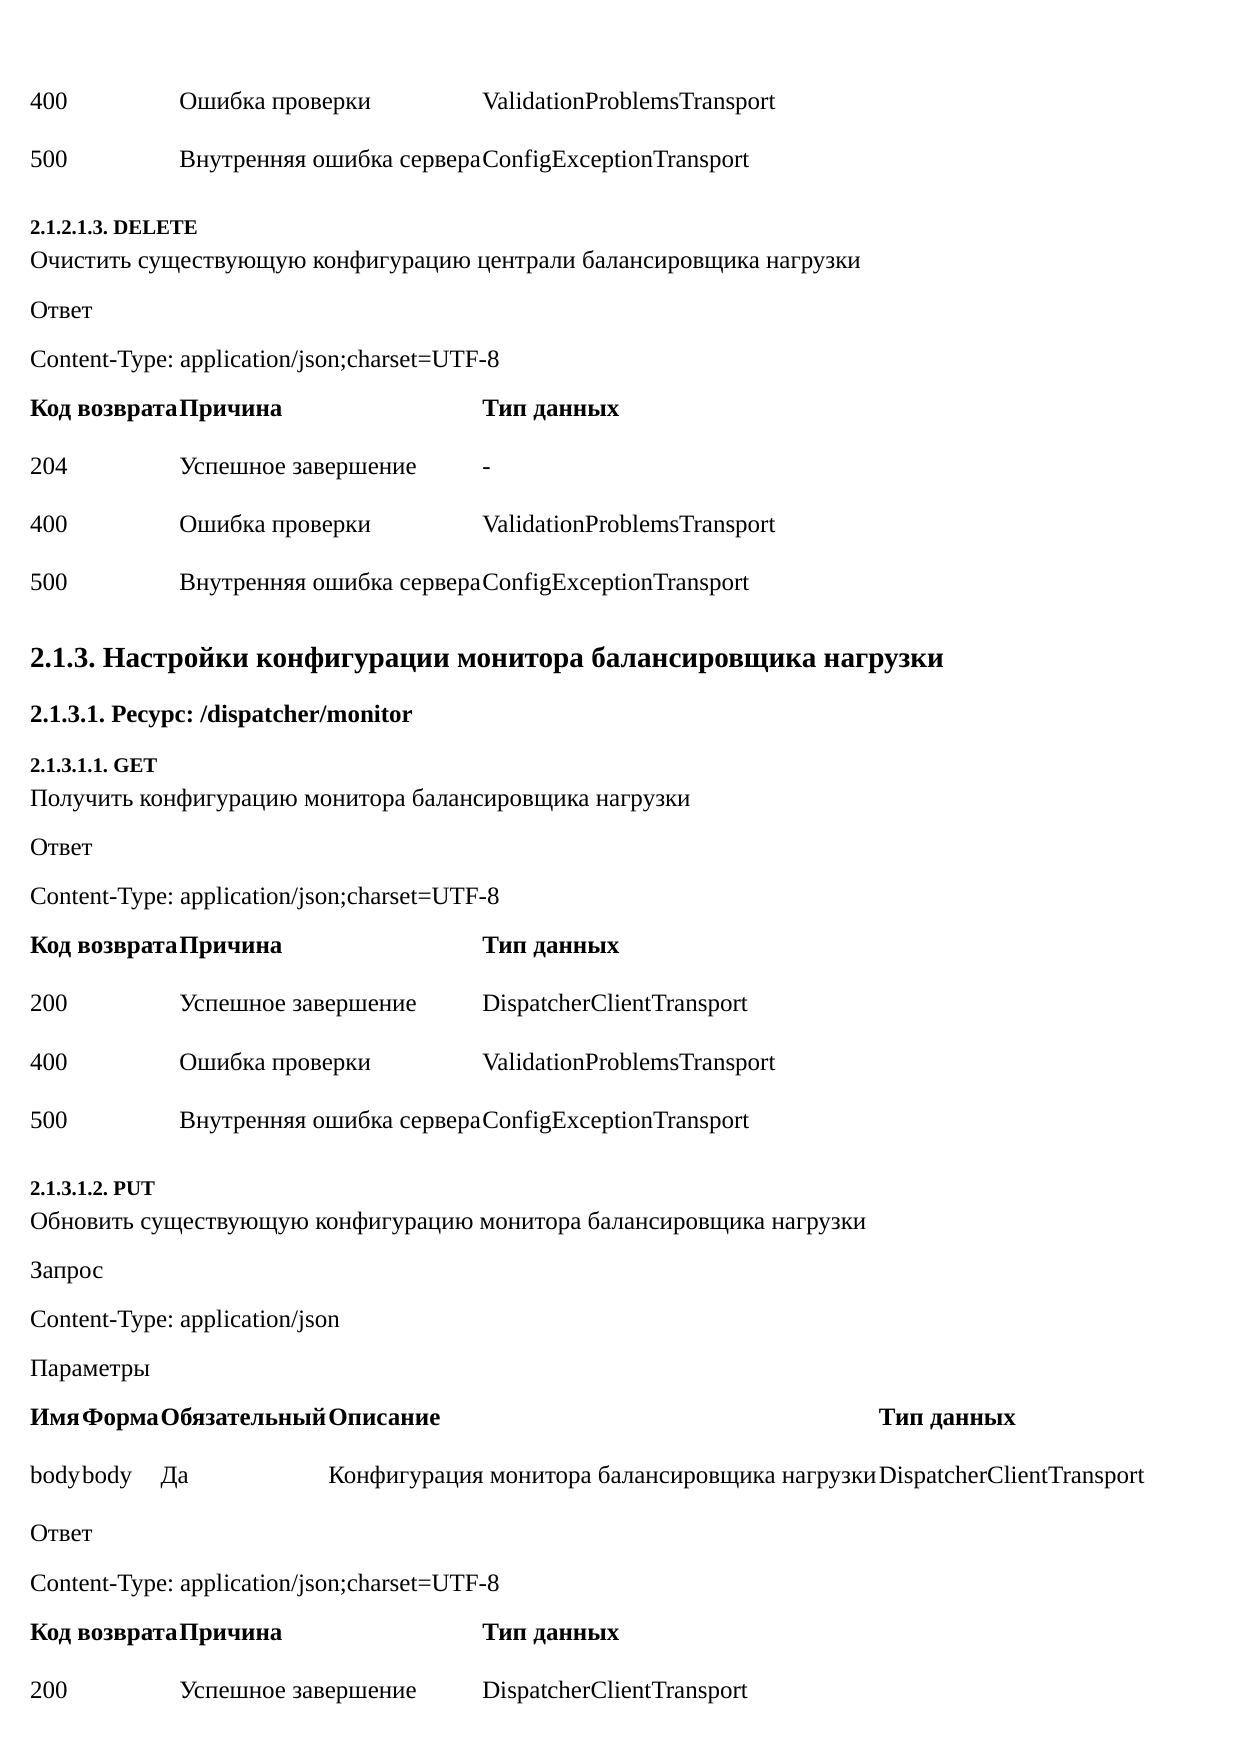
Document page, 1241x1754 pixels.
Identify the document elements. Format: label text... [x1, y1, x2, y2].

table_header Код возврата [30, 1617, 179, 1675]
text Content-Type: application/json;charset=UTF-8 [30, 344, 1211, 372]
text Content-Type: application/json;charset=UTF-8 [30, 881, 1211, 910]
table_header Тип данных [482, 393, 777, 451]
table_cell 400 [30, 1047, 179, 1105]
table_cell body [30, 1460, 82, 1518]
table_cell ConfigExceptionTransport [482, 1105, 777, 1163]
table_cell DispatcherClientTransport [482, 1675, 777, 1704]
table_header Имя [30, 1402, 82, 1460]
subtitle 2.1.3. Настройки конфигурации монитора балансировщика нагрузки [30, 640, 1211, 674]
table_cell [482, 28, 777, 86]
table_cell 200 [30, 1675, 179, 1704]
table_cell Ошибка проверки [179, 1047, 482, 1105]
table_cell 400 [30, 86, 179, 144]
table_cell Внутренняя ошибка сервера [179, 145, 482, 203]
table_cell 204 [30, 451, 179, 509]
text Ответ [30, 832, 1211, 861]
table_cell Ошибка проверки [179, 509, 482, 567]
text Ответ [30, 1518, 1211, 1547]
subtitle 2.1.2.1.3. DELETE [30, 215, 1211, 239]
subtitle 2.1.3.1.2. PUT [30, 1176, 1211, 1199]
table_cell DispatcherClientTransport [879, 1460, 1152, 1518]
subtitle 2.1.3.1. Ресурс: /dispatcher/monitor [30, 699, 1211, 728]
table_header Форма [82, 1402, 160, 1460]
table_cell Внутренняя ошибка сервера [179, 568, 482, 626]
text Обновить существующую конфигурацию монитора балансировщика нагрузки [30, 1206, 1211, 1234]
table_header Причина [179, 930, 482, 988]
table_cell ValidationProblemsTransport [482, 509, 777, 567]
text Ответ [30, 295, 1211, 323]
table_header Код возврата [30, 930, 179, 988]
table_header Обязательный [160, 1402, 328, 1460]
table_cell DispatcherClientTransport [482, 988, 777, 1047]
table_cell Да [160, 1460, 328, 1518]
table_cell [179, 28, 482, 86]
table_cell 500 [30, 568, 179, 626]
table_cell 500 [30, 145, 179, 203]
table_cell body [82, 1460, 160, 1518]
text Получить конфигурацию монитора балансировщика нагрузки [30, 783, 1211, 812]
table_header Причина [179, 393, 482, 451]
table_cell 500 [30, 1105, 179, 1163]
table_cell Успешное завершение [179, 988, 482, 1047]
text Content-Type: application/json;charset=UTF-8 [30, 1568, 1211, 1596]
table_cell - [482, 451, 777, 509]
table_cell ValidationProblemsTransport [482, 86, 777, 144]
table_header Описание [328, 1402, 879, 1460]
table_header Причина [179, 1617, 482, 1675]
table_cell Конфигурация монитора балансировщика нагрузки [328, 1460, 879, 1518]
table_header Тип данных [879, 1402, 1152, 1460]
table_header Код возврата [30, 393, 179, 451]
table_header Тип данных [482, 1617, 777, 1675]
table_cell [30, 28, 179, 86]
table_cell ConfigExceptionTransport [482, 145, 777, 203]
text Запрос [30, 1255, 1211, 1284]
table_cell ConfigExceptionTransport [482, 568, 777, 626]
table_cell Успешное завершение [179, 451, 482, 509]
table_cell Ошибка проверки [179, 86, 482, 144]
table_cell 400 [30, 509, 179, 567]
table_cell Внутренняя ошибка сервера [179, 1105, 482, 1163]
table_header Тип данных [482, 930, 777, 988]
text Очистить существующую конфигурацию централи балансировщика нагрузки [30, 246, 1211, 274]
table_cell 200 [30, 988, 179, 1047]
subtitle 2.1.3.1.1. GET [30, 753, 1211, 777]
text Content-Type: application/json [30, 1304, 1211, 1333]
table_cell ValidationProblemsTransport [482, 1047, 777, 1105]
table_cell Успешное завершение [179, 1675, 482, 1704]
text Параметры [30, 1353, 1211, 1382]
